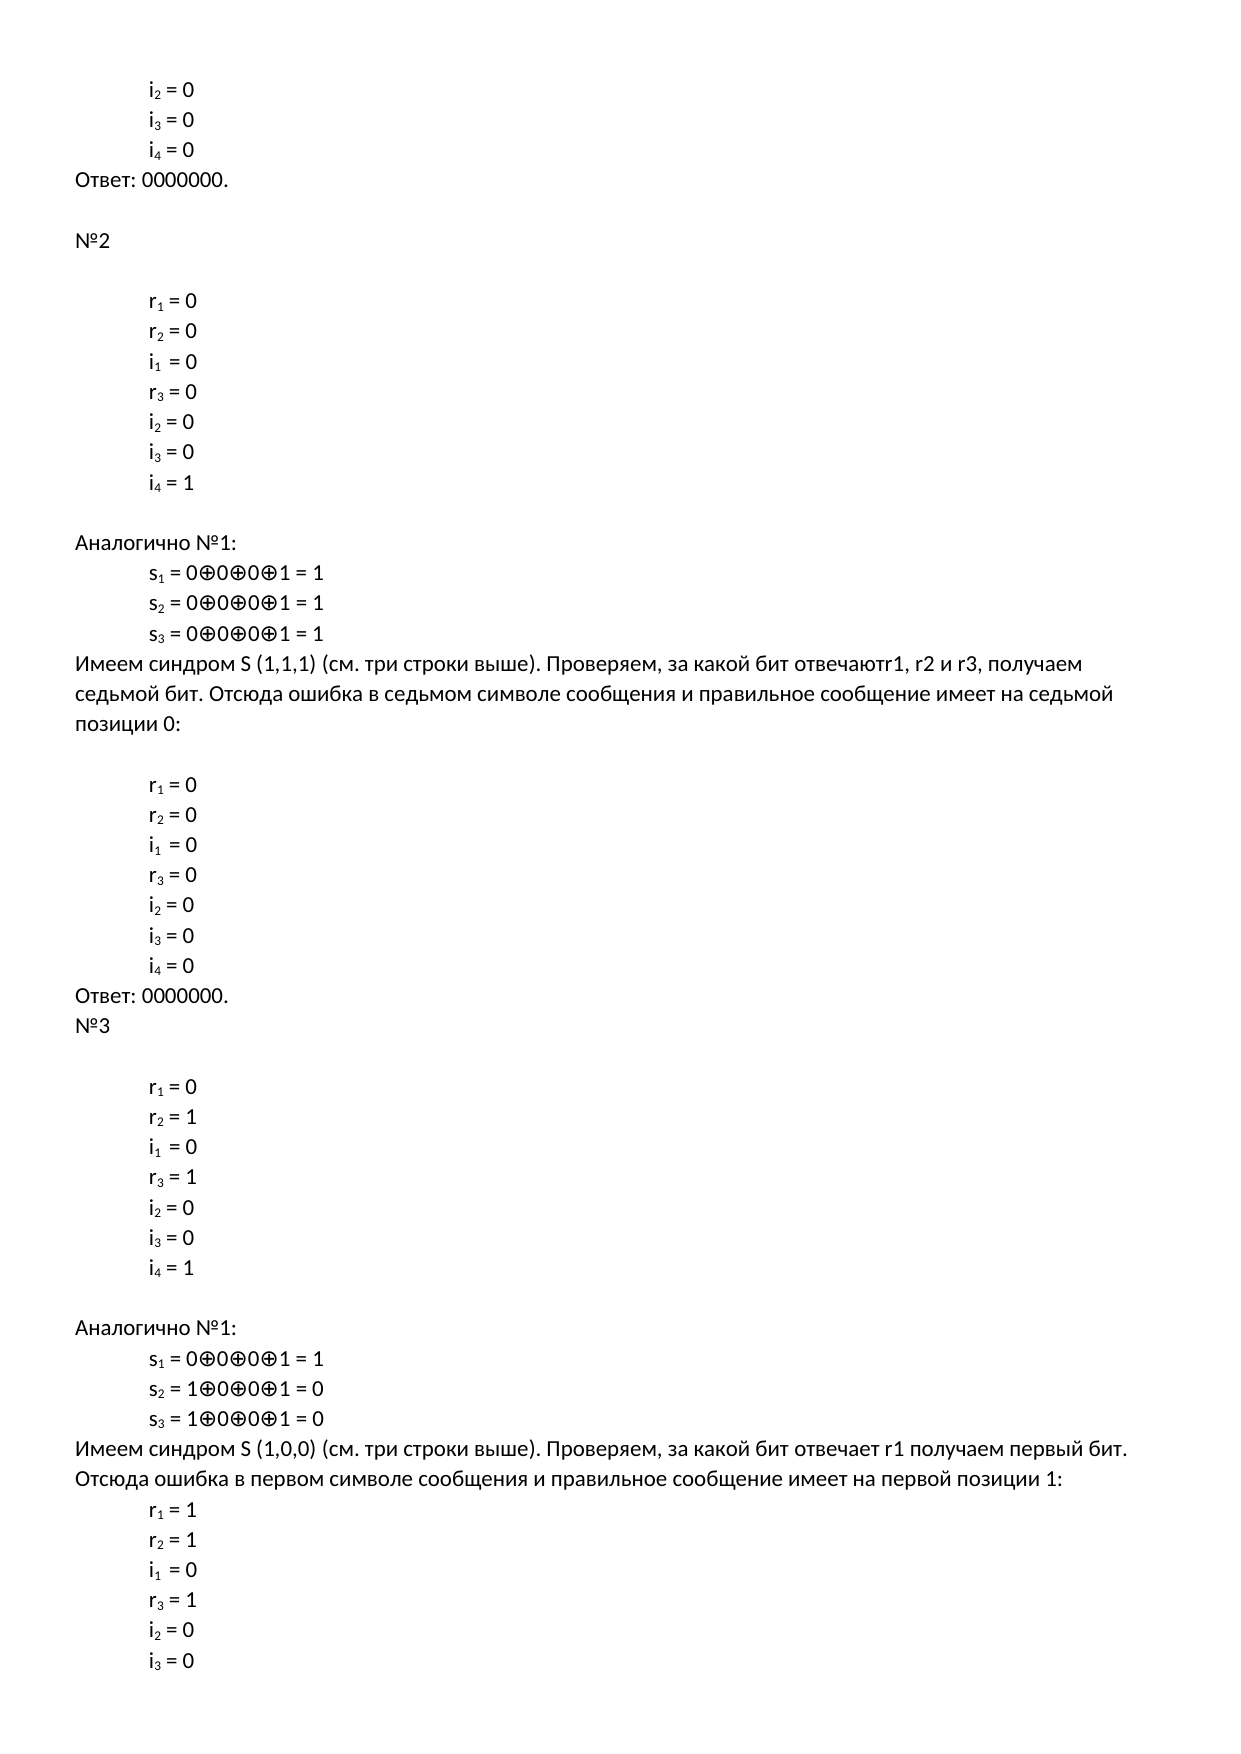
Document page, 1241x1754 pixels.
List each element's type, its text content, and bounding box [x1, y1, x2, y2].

list i1 = 0 [149, 1555, 1165, 1583]
list i2 = 0 [149, 891, 1165, 919]
list Аналогично №1: [75, 1313, 1165, 1342]
list r1 = 0 [149, 770, 1165, 798]
list Аналогично №1: [75, 528, 1165, 556]
list i4 = 1 [149, 1253, 1165, 1281]
list i3 = 0 [149, 437, 1165, 466]
list Ответ: 0000000. [75, 981, 1165, 1009]
list Имеем синдром S (1,0,0) (см. три строки выше). Проверяем, за какой бит отвечает r1 получаем первый бит. Отсюда ошибка в первом символе сообщения и правильное сообщение имеет на первой позиции 1: [75, 1434, 1165, 1493]
list i2 = 0 [149, 75, 1165, 103]
list №3 [75, 1011, 1165, 1039]
list Ответ: 0000000. [75, 166, 1165, 194]
list i1 = 0 [149, 347, 1165, 375]
list r1 = 0 [149, 286, 1165, 314]
list r1 = 0 [149, 1072, 1165, 1100]
list s1 = 0⊕0⊕0⊕1 = 1 [149, 558, 1165, 586]
list i4 = 1 [149, 468, 1165, 496]
list r2 = 0 [149, 317, 1165, 345]
list r3 = 1 [149, 1162, 1165, 1191]
list i4 = 0 [149, 951, 1165, 979]
list i1 = 0 [149, 1132, 1165, 1160]
list i1 = 0 [149, 830, 1165, 858]
list Имеем синдром S (1,1,1) (см. три строки выше). Проверяем, за какой бит отвечаютr1, r2 и r3, получаем седьмой бит. Отсюда ошибка в седьмом символе сообщения и правильное сообщение имеет на седьмой позиции 0: [75, 649, 1165, 737]
list i2 = 0 [149, 1616, 1165, 1644]
list i2 = 0 [149, 407, 1165, 435]
list i3 = 0 [149, 1646, 1165, 1674]
list s2 = 0⊕0⊕0⊕1 = 1 [149, 588, 1165, 617]
list i3 = 0 [149, 105, 1165, 133]
list r2 = 1 [149, 1525, 1165, 1553]
list r2 = 1 [149, 1102, 1165, 1130]
list r2 = 0 [149, 800, 1165, 828]
list r3 = 0 [149, 860, 1165, 888]
list i3 = 0 [149, 921, 1165, 949]
list s1 = 0⊕0⊕0⊕1 = 1 [149, 1344, 1165, 1372]
list i4 = 0 [149, 135, 1165, 163]
list s3 = 0⊕0⊕0⊕1 = 1 [149, 619, 1165, 647]
list i3 = 0 [149, 1223, 1165, 1251]
list s3 = 1⊕0⊕0⊕1 = 0 [149, 1404, 1165, 1432]
list i2 = 0 [149, 1193, 1165, 1221]
list №2 [75, 226, 1165, 254]
list r3 = 0 [149, 377, 1165, 405]
list s2 = 1⊕0⊕0⊕1 = 0 [149, 1374, 1165, 1402]
list r1 = 1 [149, 1495, 1165, 1523]
list r3 = 1 [149, 1585, 1165, 1613]
